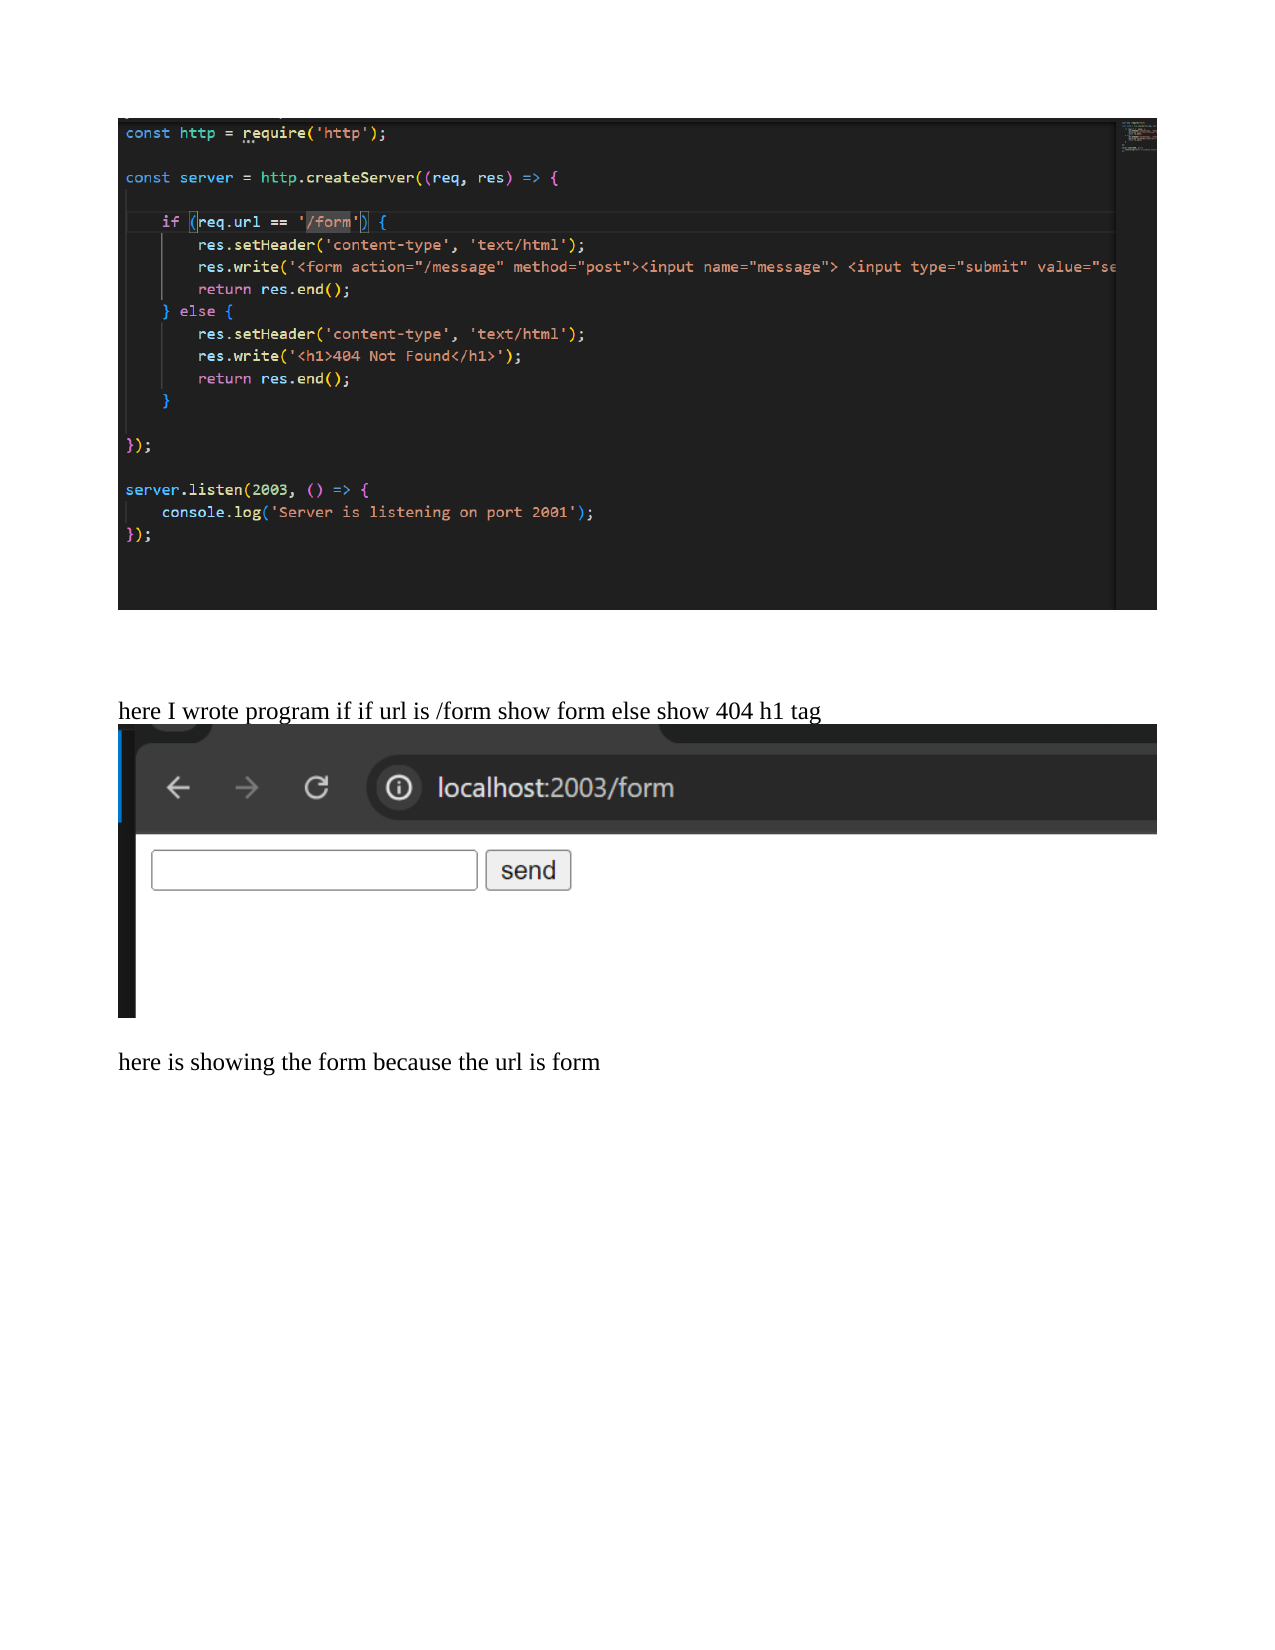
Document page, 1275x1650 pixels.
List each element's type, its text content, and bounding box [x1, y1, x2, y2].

text here I wrote program if if url is /form show form else show 404 h1 tag [118, 610, 1157, 724]
picture [118, 118, 1157, 610]
picture [118, 724, 1157, 1018]
text here is showing the form because the url is form [118, 1018, 1157, 1075]
